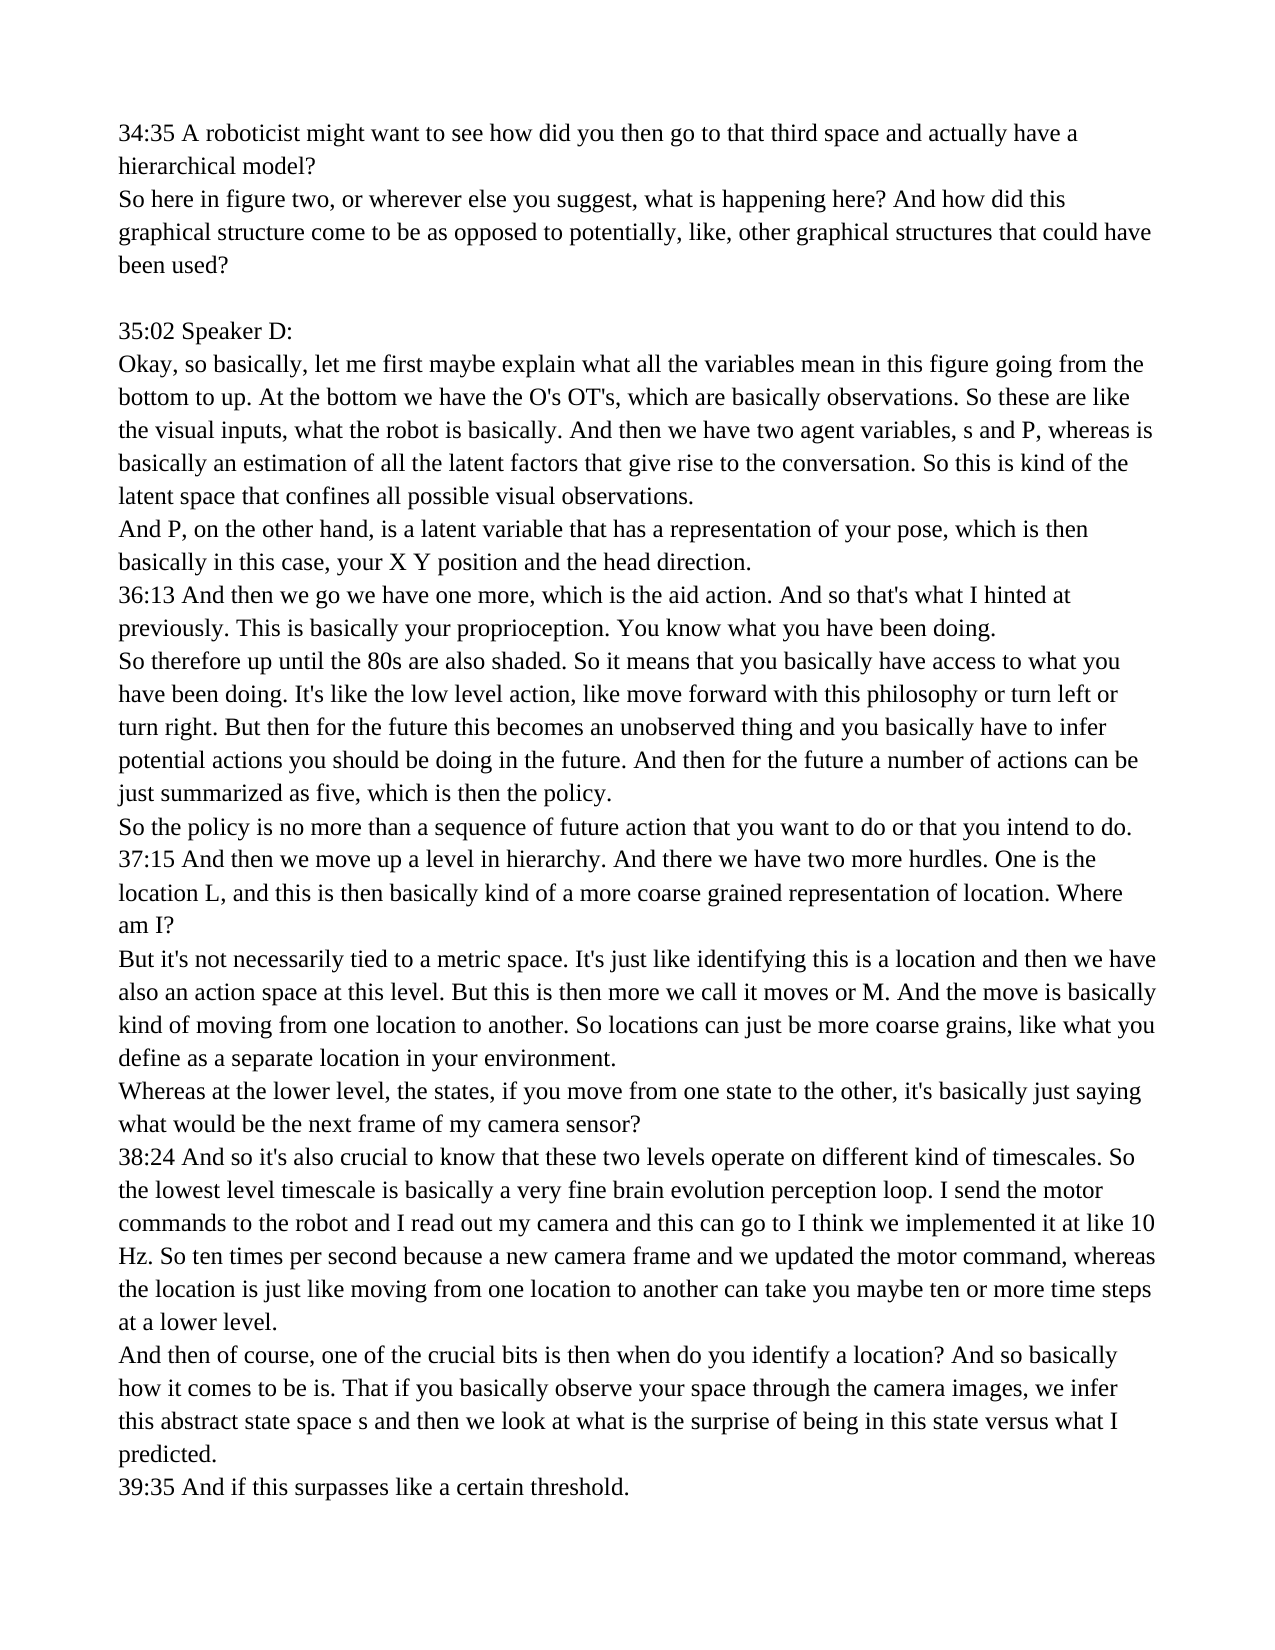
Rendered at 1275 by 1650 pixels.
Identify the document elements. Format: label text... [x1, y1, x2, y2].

text 38:24 And so it's also crucial to know that these two levels operate on different kind of timescales. So the lowest level timescale is basically a very fine brain evolution perception loop. I send the motor commands to the robot and I read out my camera and this can go to I think we implemented it at like 10 Hz. So ten times per second because a new camera frame and we updated the motor command, whereas the location is just like moving from one location to another can take you maybe ten or more time steps at a lower level. [118, 1142, 1157, 1336]
text But it's not necessarily tied to a metric space. It's just like identifying this is a location and then we have also an action space at this level. But this is then more we call it moves or M. And the move is basically kind of moving from one location to another. So locations can just be more coarse grains, like what you define as a separate location in your environment. [118, 944, 1157, 1071]
text Okay, so basically, let me first maybe explain what all the variables mean in this figure going from the bottom to up. At the bottom we have the O's OT's, which are basically observations. So these are like the visual inputs, what the robot is basically. And then we have two agent variables, s and P, whereas is basically an estimation of all the latent factors that give rise to the conversation. So this is kind of the latent space that confines all possible visual observations. [118, 349, 1157, 510]
text 35:02 Speaker D: [118, 316, 1157, 345]
text 39:35 And if this surpasses like a certain threshold. [118, 1472, 1157, 1501]
text 37:15 And then we move up a level in hierarchy. And there we have two more hurdles. One is the location L, and this is then basically kind of a more coarse grained representation of location. Where am I? [118, 844, 1157, 939]
text And P, on the other hand, is a latent variable that has a representation of your pose, which is then basically in this case, your X Y position and the head direction. [118, 514, 1157, 576]
text 34:35 A roboticist might want to see how did you then go to that third space and actually have a hierarchical model? [118, 118, 1157, 180]
text So the policy is no more than a sequence of future action that you want to do or that you intend to do. [118, 812, 1157, 840]
text So here in figure two, or wherever else you suggest, what is happening here? And how did this graphical structure come to be as opposed to potentially, like, other graphical structures that could have been used? [118, 184, 1157, 279]
text Whereas at the lower level, the states, if you move from one state to the other, it's basically just saying what would be the next frame of my camera sensor? [118, 1076, 1157, 1137]
text 36:13 And then we go we have one more, which is the aid action. And so that's what I hinted at previously. This is basically your proprioception. You know what you have been doing. [118, 580, 1157, 642]
text And then of course, one of the crucial bits is then when do you identify a location? And so basically how it comes to be is. That if you basically observe your space through the camera images, we infer this abstract state space s and then we look at what is the surprise of being in this state versus what I predicted. [118, 1340, 1157, 1468]
text So therefore up until the 80s are also shaded. So it means that you basically have access to what you have been doing. It's like the low level action, like move forward with this philosophy or turn left or turn right. But then for the future this becomes an unobserved thing and you basically have to infer potential actions you should be doing in the future. And then for the future a number of actions can be just summarized as five, which is then the policy. [118, 646, 1157, 807]
